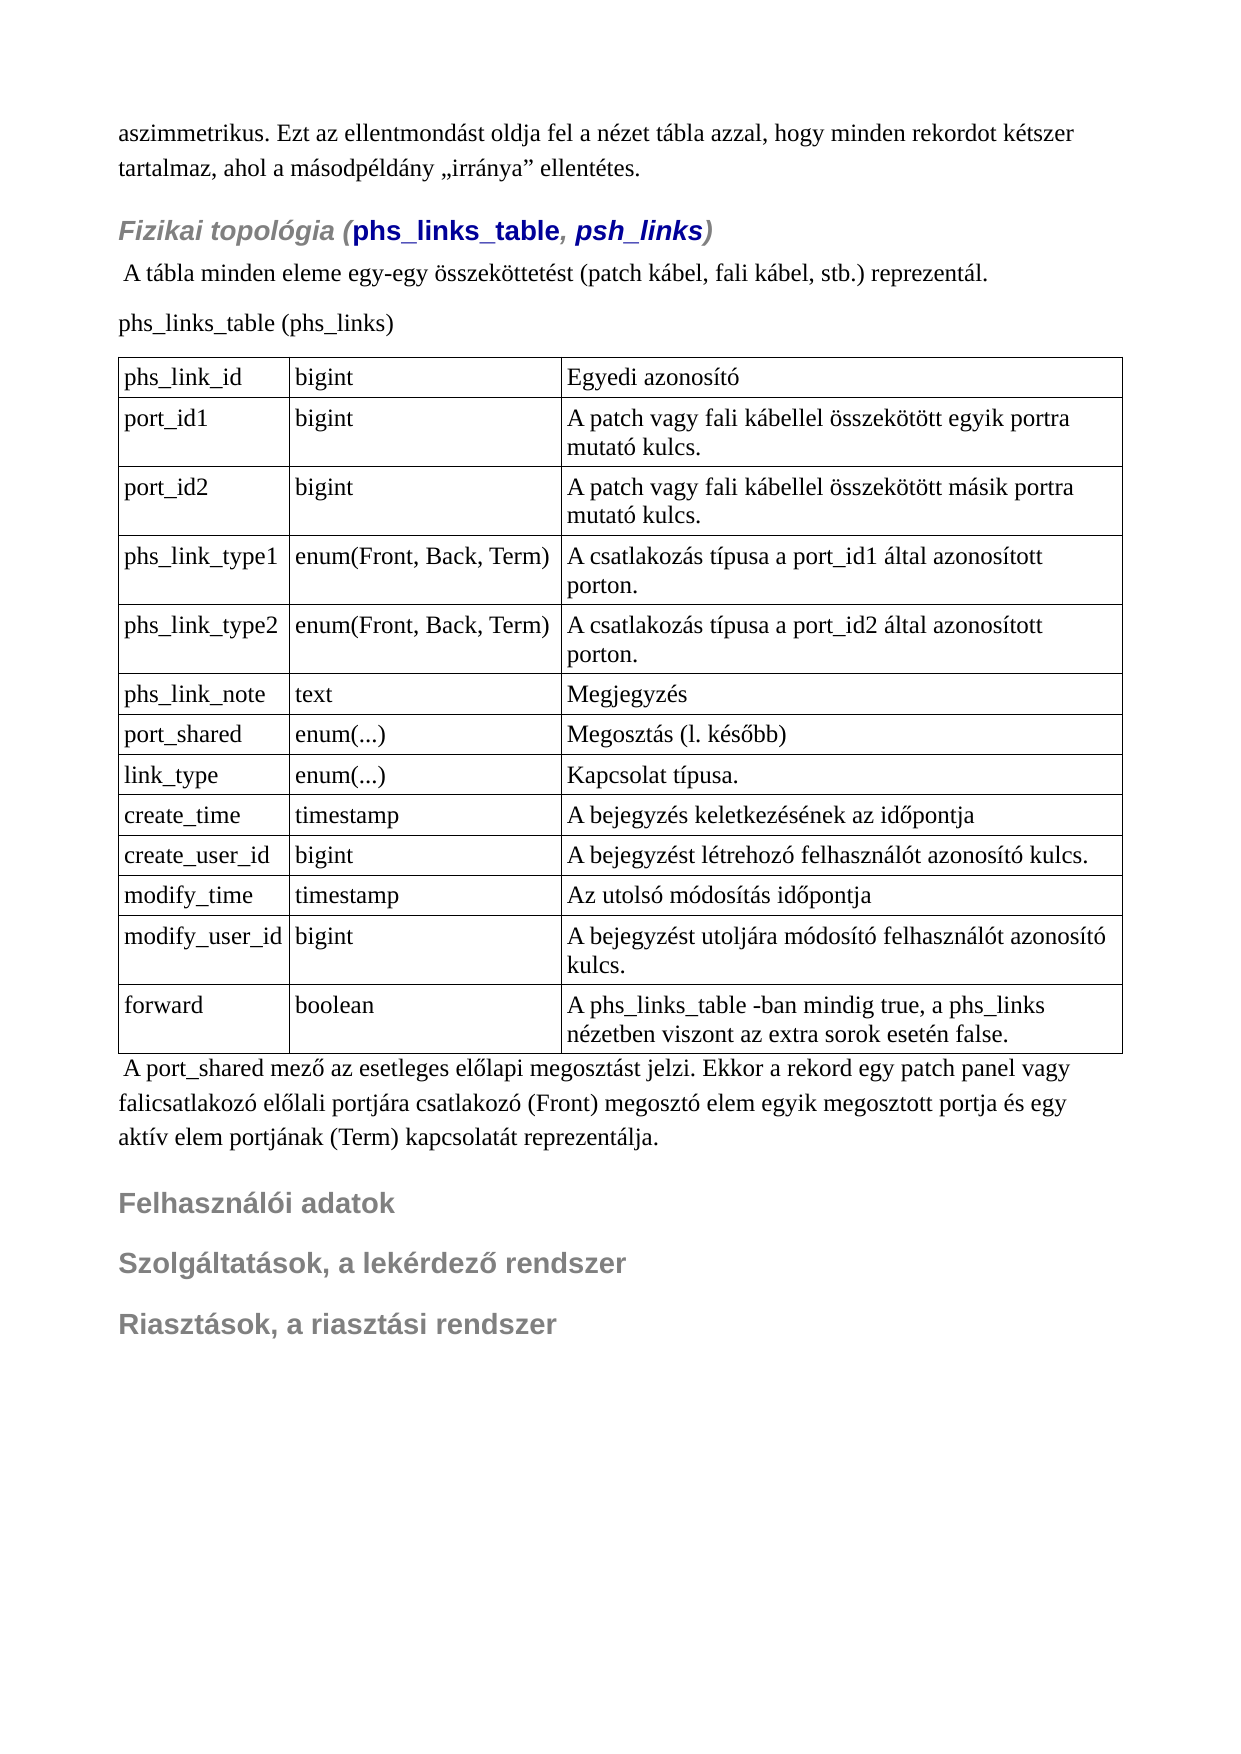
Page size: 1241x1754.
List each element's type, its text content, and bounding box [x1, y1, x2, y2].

table_cell bigint [290, 916, 561, 984]
table_cell boolean [290, 985, 561, 1053]
table_cell timestamp [290, 795, 561, 834]
table_cell bigint [290, 467, 561, 535]
subtitle Fizikai topológia (phs_links_table, psh_links) [118, 214, 1122, 246]
table_cell enum(Front, Back, Term) [290, 605, 561, 673]
table_header Egyedi azonosító [562, 358, 1122, 397]
table_header bigint [290, 358, 561, 397]
table_cell A csatlakozás típusa a port_id2 által azonosított porton. [562, 605, 1122, 673]
table_cell phs_link_type2 [119, 605, 289, 673]
table_cell A bejegyzés keletkezésének az időpontja [562, 795, 1122, 834]
table_cell port_id2 [119, 467, 289, 535]
table_cell enum(Front, Back, Term) [290, 536, 561, 604]
subtitle Szolgáltatások, a lekérdező rendszer [118, 1247, 1122, 1280]
table_cell forward [119, 985, 289, 1053]
table_cell create_time [119, 795, 289, 834]
table_cell A patch vagy fali kábellel összekötött másik portra mutató kulcs. [562, 467, 1122, 535]
table_cell A bejegyzést létrehozó felhasználót azonosító kulcs. [562, 836, 1122, 875]
table_cell phs_link_note [119, 674, 289, 713]
table_cell A bejegyzést utoljára módosító felhasználót azonosító kulcs. [562, 916, 1122, 984]
table_cell Megosztás (l. később) [562, 715, 1122, 754]
subtitle Felhasználói adatok [118, 1186, 1122, 1219]
table_cell A patch vagy fali kábellel összekötött egyik portra mutató kulcs. [562, 398, 1122, 466]
table_cell bigint [290, 398, 561, 466]
table_cell A phs_links_table -ban mindig true, a phs_links nézetben viszont az extra sorok esetén false. [562, 985, 1122, 1053]
text A tábla minden eleme egy-egy összeköttetést (patch kábel, fali kábel, stb.) reprezentál. [118, 258, 1122, 287]
subtitle Riasztások, a riasztási rendszer [118, 1307, 1122, 1341]
table_cell modify_time [119, 876, 289, 915]
table_cell timestamp [290, 876, 561, 915]
table_cell Megjegyzés [562, 674, 1122, 713]
table_cell A csatlakozás típusa a port_id1 által azonosított porton. [562, 536, 1122, 604]
text A port_shared mező az esetleges előlapi megosztást jelzi. Ekkor a rekord egy patch panel vagy falicsatlakozó előlali portjára csatlakozó (Front) megosztó elem egyik megosztott portja és egy aktív elem portjának (Term) kapcsolatát reprezentálja. [118, 1054, 1122, 1151]
table_cell port_shared [119, 715, 289, 754]
table_cell text [290, 674, 561, 713]
table_cell Az utolsó módosítás időpontja [562, 876, 1122, 915]
table_cell enum(...) [290, 755, 561, 794]
table_cell enum(...) [290, 715, 561, 754]
table_cell create_user_id [119, 836, 289, 875]
table_header phs_link_id [119, 358, 289, 397]
table_cell Kapcsolat típusa. [562, 755, 1122, 794]
table_cell modify_user_id [119, 916, 289, 984]
table_cell port_id1 [119, 398, 289, 466]
table_cell phs_link_type1 [119, 536, 289, 604]
text phs_links_table (phs_links) [118, 308, 1122, 336]
table_cell link_type [119, 755, 289, 794]
text aszimmetrikus. Ezt az ellentmondást oldja fel a nézet tábla azzal, hogy minden rekordot kétszer tartalmaz, ahol a másodpéldány „irránya” ellentétes. [118, 118, 1122, 181]
table_cell bigint [290, 836, 561, 875]
